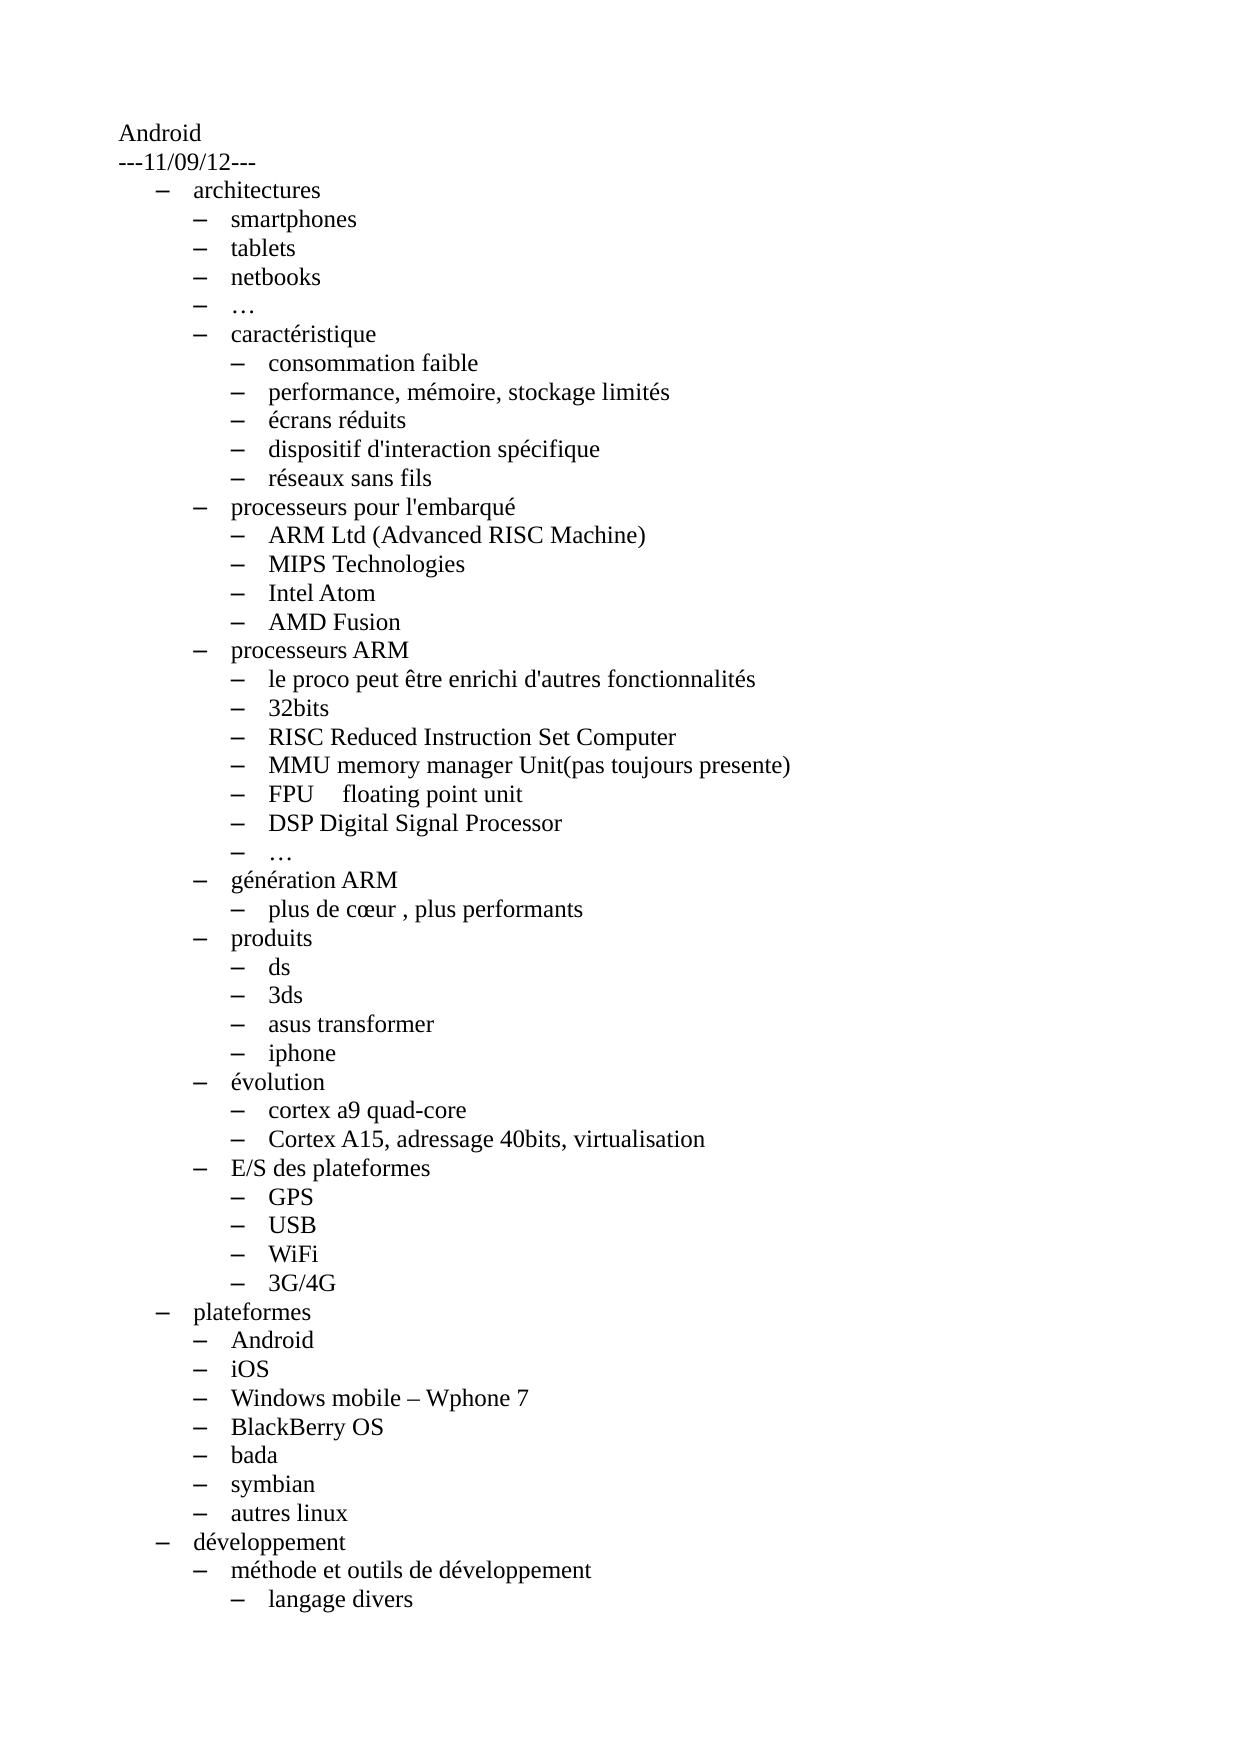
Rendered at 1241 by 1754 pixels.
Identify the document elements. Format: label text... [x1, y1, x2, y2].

list USB [231, 1211, 1122, 1239]
list produits [193, 923, 1122, 952]
list écrans réduits [231, 406, 1122, 434]
list MIPS Technologies [231, 549, 1122, 578]
list évolution [193, 1067, 1122, 1096]
list bada [193, 1441, 1122, 1469]
list WiFi [231, 1239, 1122, 1268]
list symbian [193, 1469, 1122, 1498]
list Android [193, 1326, 1122, 1354]
list 3G/4G [231, 1268, 1122, 1297]
list langage divers [231, 1584, 1122, 1613]
list plateformes [156, 1297, 1122, 1326]
list méthode et outils de développement [193, 1556, 1122, 1584]
list … [193, 291, 1122, 319]
list iphone [231, 1038, 1122, 1067]
list iOS [193, 1354, 1122, 1383]
list BlackBerry OS [193, 1412, 1122, 1441]
list netbooks [193, 262, 1122, 291]
list ARM Ltd (Advanced RISC Machine) [231, 521, 1122, 549]
list 32bits [231, 693, 1122, 722]
list ds [231, 952, 1122, 981]
list consommation faible [231, 348, 1122, 377]
list processeurs pour l'embarqué [193, 492, 1122, 521]
list Cortex A15, adressage 40bits, virtualisation [231, 1124, 1122, 1153]
list DSP Digital Signal Processor [231, 808, 1122, 837]
list autres linux [193, 1498, 1122, 1527]
list plus de cœur , plus performants [231, 894, 1122, 923]
list smartphones [193, 204, 1122, 233]
list GPS [231, 1182, 1122, 1211]
list génération ARM [193, 866, 1122, 894]
list le proco peut être enrichi d'autres fonctionnalités [231, 664, 1122, 693]
text ---11/09/12--- [118, 147, 1122, 176]
list dispositif d'interaction spécifique [231, 434, 1122, 463]
list FPU floating point unit [231, 779, 1122, 808]
list E/S des plateformes [193, 1153, 1122, 1182]
list asus transformer [231, 1009, 1122, 1038]
list caractéristique [193, 319, 1122, 348]
list 3ds [231, 981, 1122, 1009]
list … [231, 837, 1122, 866]
list tablets [193, 233, 1122, 262]
list cortex a9 quad-core [231, 1096, 1122, 1124]
list Intel Atom [231, 578, 1122, 607]
list RISC Reduced Instruction Set Computer [231, 722, 1122, 751]
list MMU memory manager Unit(pas toujours presente) [231, 751, 1122, 779]
list AMD Fusion [231, 607, 1122, 636]
text Android [118, 118, 1122, 147]
list réseaux sans fils [231, 463, 1122, 492]
list processeurs ARM [193, 636, 1122, 664]
list performance, mémoire, stockage limités [231, 377, 1122, 406]
list développement [156, 1527, 1122, 1556]
list Windows mobile – Wphone 7 [193, 1383, 1122, 1412]
list architectures [156, 176, 1122, 204]
